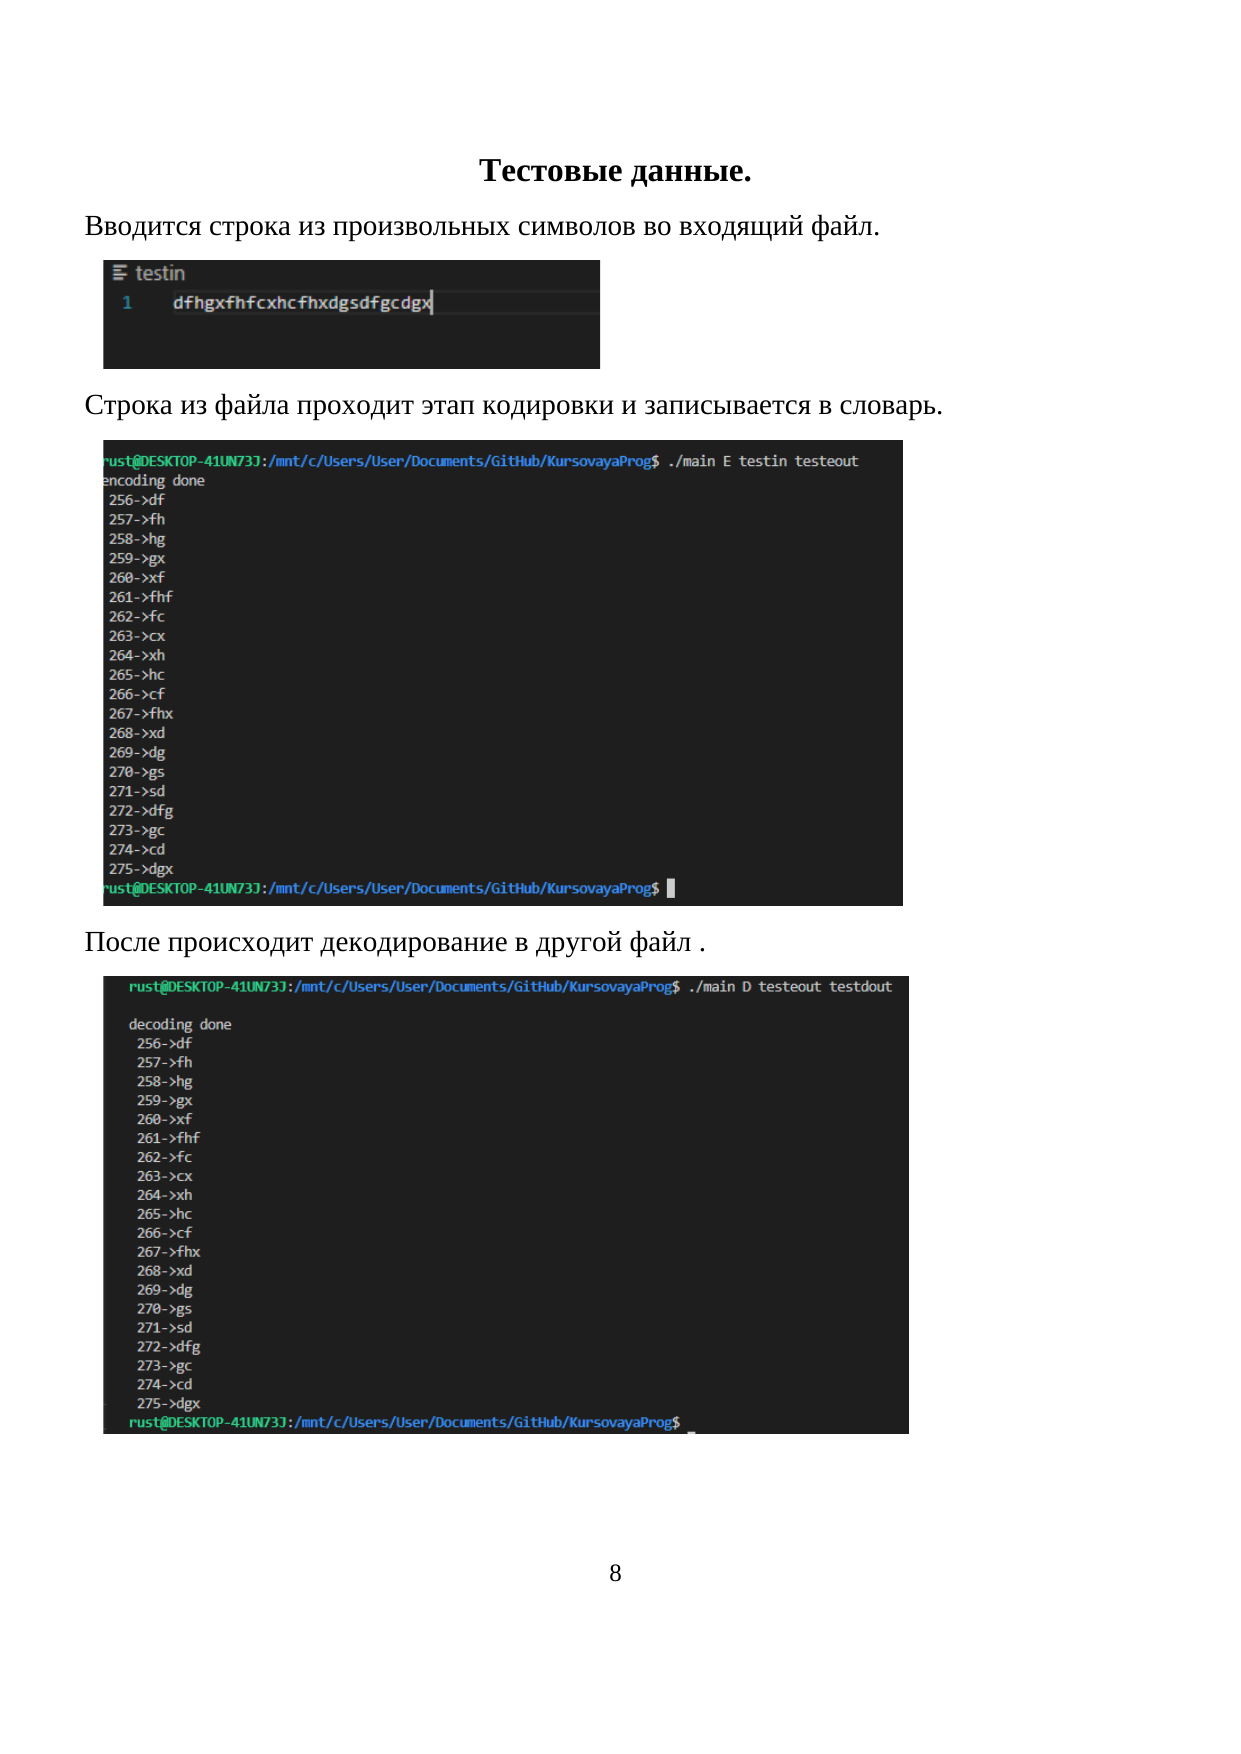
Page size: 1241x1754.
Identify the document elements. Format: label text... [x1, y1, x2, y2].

text После происходит декодирование в другой файл . [84, 924, 1146, 958]
picture [103, 976, 909, 1434]
text Строка из файла проходит этап кодировки и записывается в словарь. [84, 387, 1146, 421]
text Вводится строка из произвольных символов во входящий файл. [84, 208, 1146, 242]
picture [103, 260, 600, 369]
text 8 [84, 1558, 1146, 1586]
picture [103, 440, 903, 906]
text Тестовые данные. [84, 150, 1146, 188]
